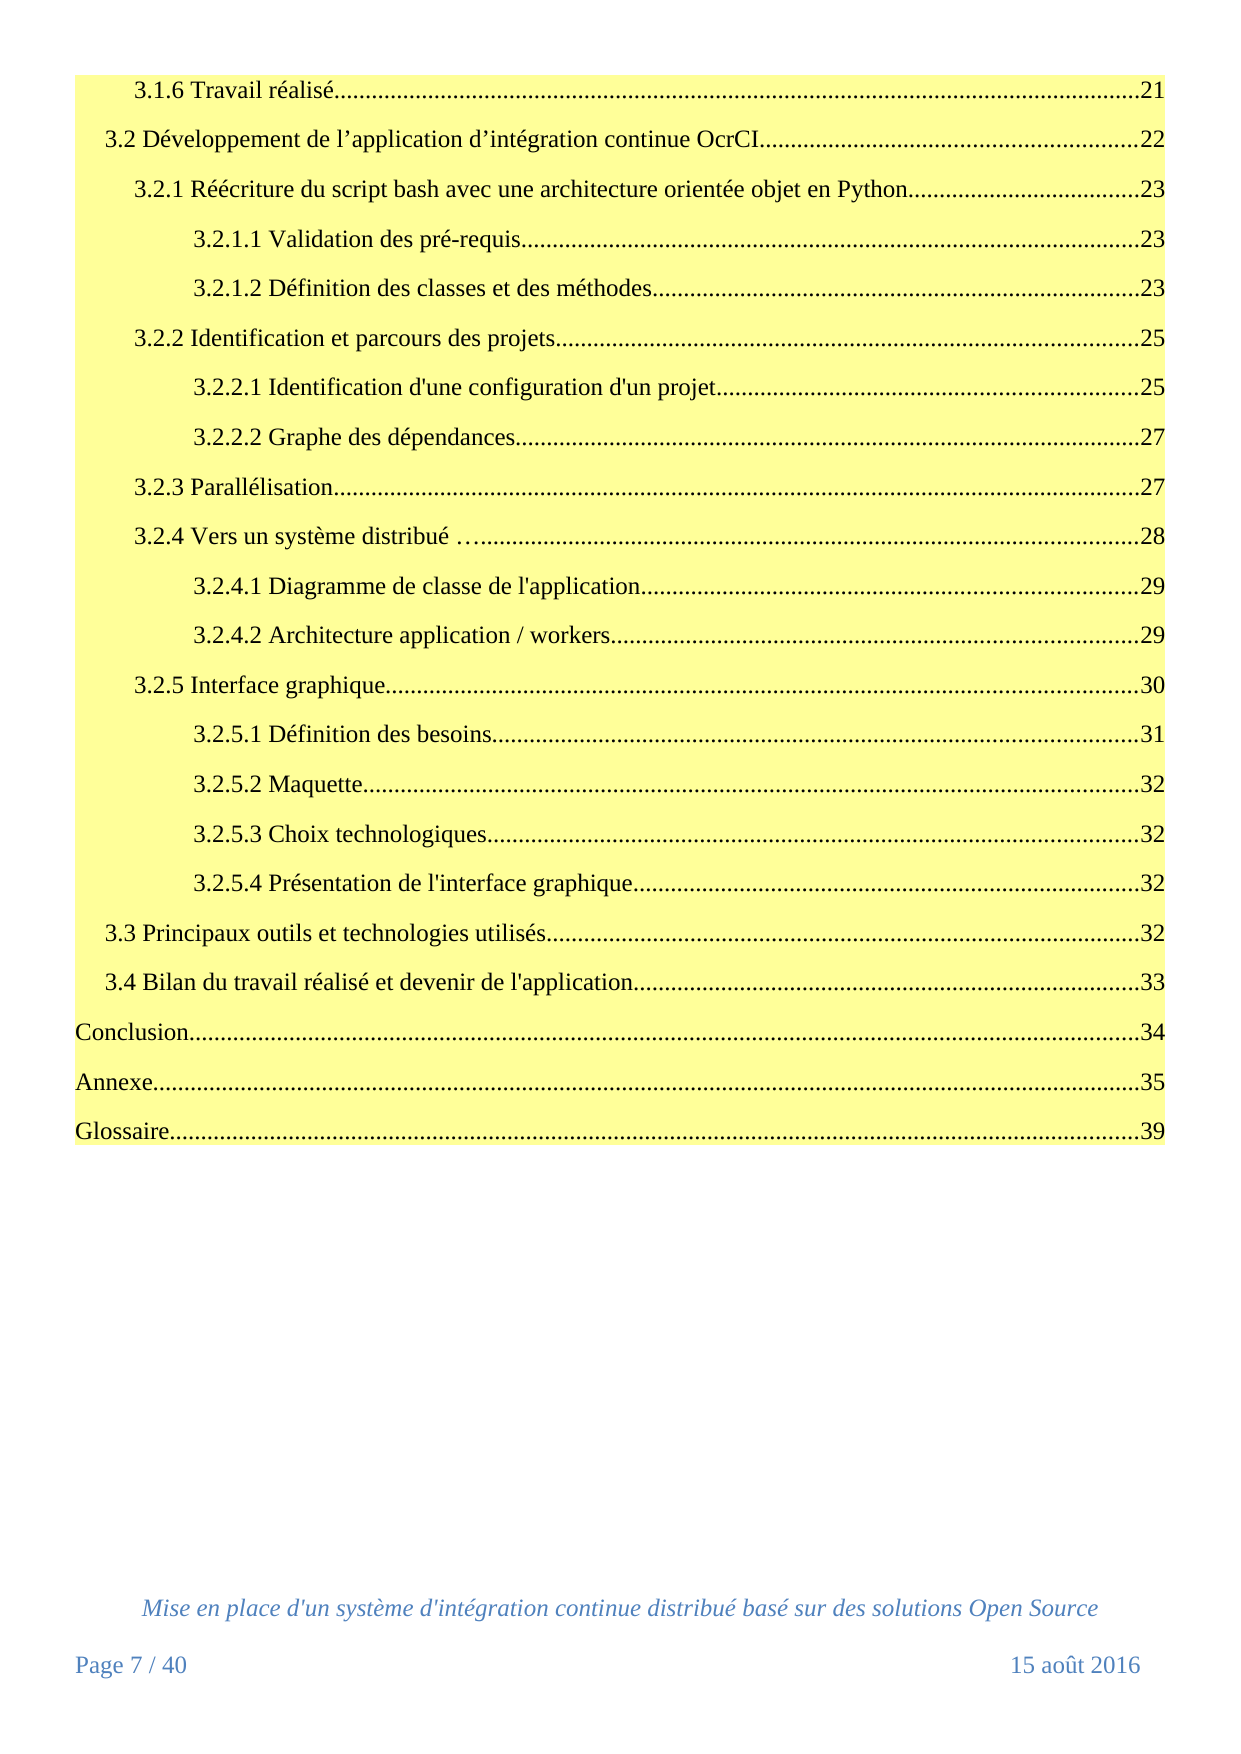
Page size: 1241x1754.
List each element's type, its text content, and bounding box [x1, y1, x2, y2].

text 3.1.6 Travail réalisé 21 [134, 75, 1165, 104]
text 3.2.1 Réécriture du script bash avec une architecture orientée objet en Python 23 [134, 174, 1165, 203]
text Conclusion 34 [75, 1017, 1165, 1046]
text 3.4 Bilan du travail réalisé et devenir de l'application 33 [104, 967, 1165, 996]
text 3.2.5.1 Définition des besoins 31 [75, 719, 1165, 748]
text 3.2 Développement de l’application d’intégration continue OcrCI 22 [104, 124, 1165, 153]
text 3.2.5.3 Choix technologiques 32 [75, 819, 1165, 847]
text Glossaire 39 [75, 1116, 1165, 1145]
text 3.2.2.2 Graphe des dépendances 27 [75, 422, 1165, 451]
text 3.2.2.1 Identification d'une configuration d'un projet 25 [75, 372, 1165, 401]
text 3.2.4.2 Architecture application / workers 29 [75, 620, 1165, 649]
text 3.2.3 Parallélisation 27 [134, 472, 1165, 500]
text 3.2.1.2 Définition des classes et des méthodes 23 [75, 273, 1165, 302]
text 3.2.5.2 Maquette 32 [75, 769, 1165, 798]
text 3.2.4 Vers un système distribué … 28 [134, 521, 1165, 550]
text 3.2.2 Identification et parcours des projets 25 [134, 323, 1165, 352]
text Annexe 35 [75, 1067, 1165, 1095]
text 3.3 Principaux outils et technologies utilisés 32 [104, 918, 1165, 947]
text 3.2.4.1 Diagramme de classe de l'application 29 [75, 571, 1165, 599]
text 3.2.5 Interface graphique 30 [134, 670, 1165, 699]
text 3.2.1.1 Validation des pré-requis 23 [75, 224, 1165, 252]
text 3.2.5.4 Présentation de l'interface graphique 32 [75, 868, 1165, 897]
